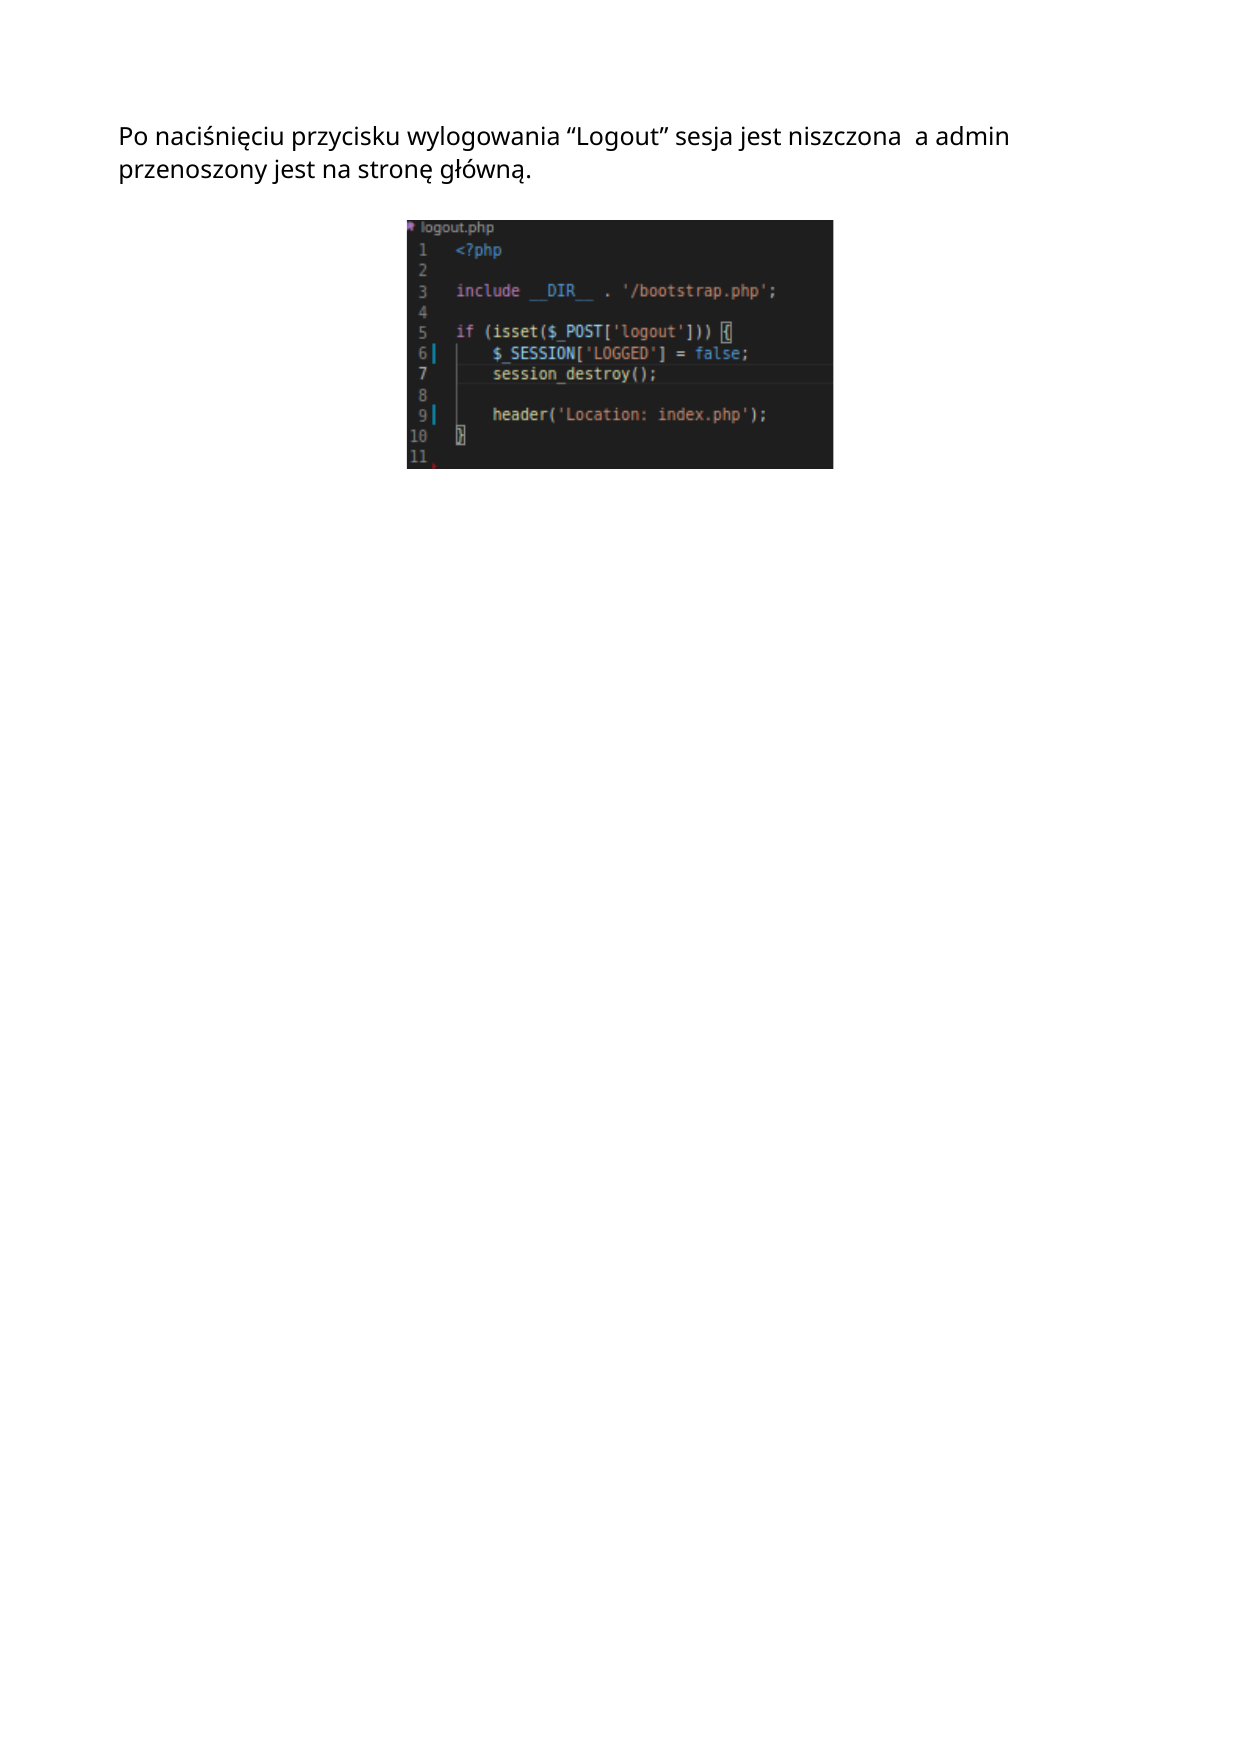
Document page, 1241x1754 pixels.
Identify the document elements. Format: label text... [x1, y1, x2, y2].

picture [406, 220, 834, 469]
text Po naciśnięciu przycisku wylogowania “Logout” sesja jest niszczona a admin przenoszony jest na stronę główną. [118, 118, 1122, 186]
